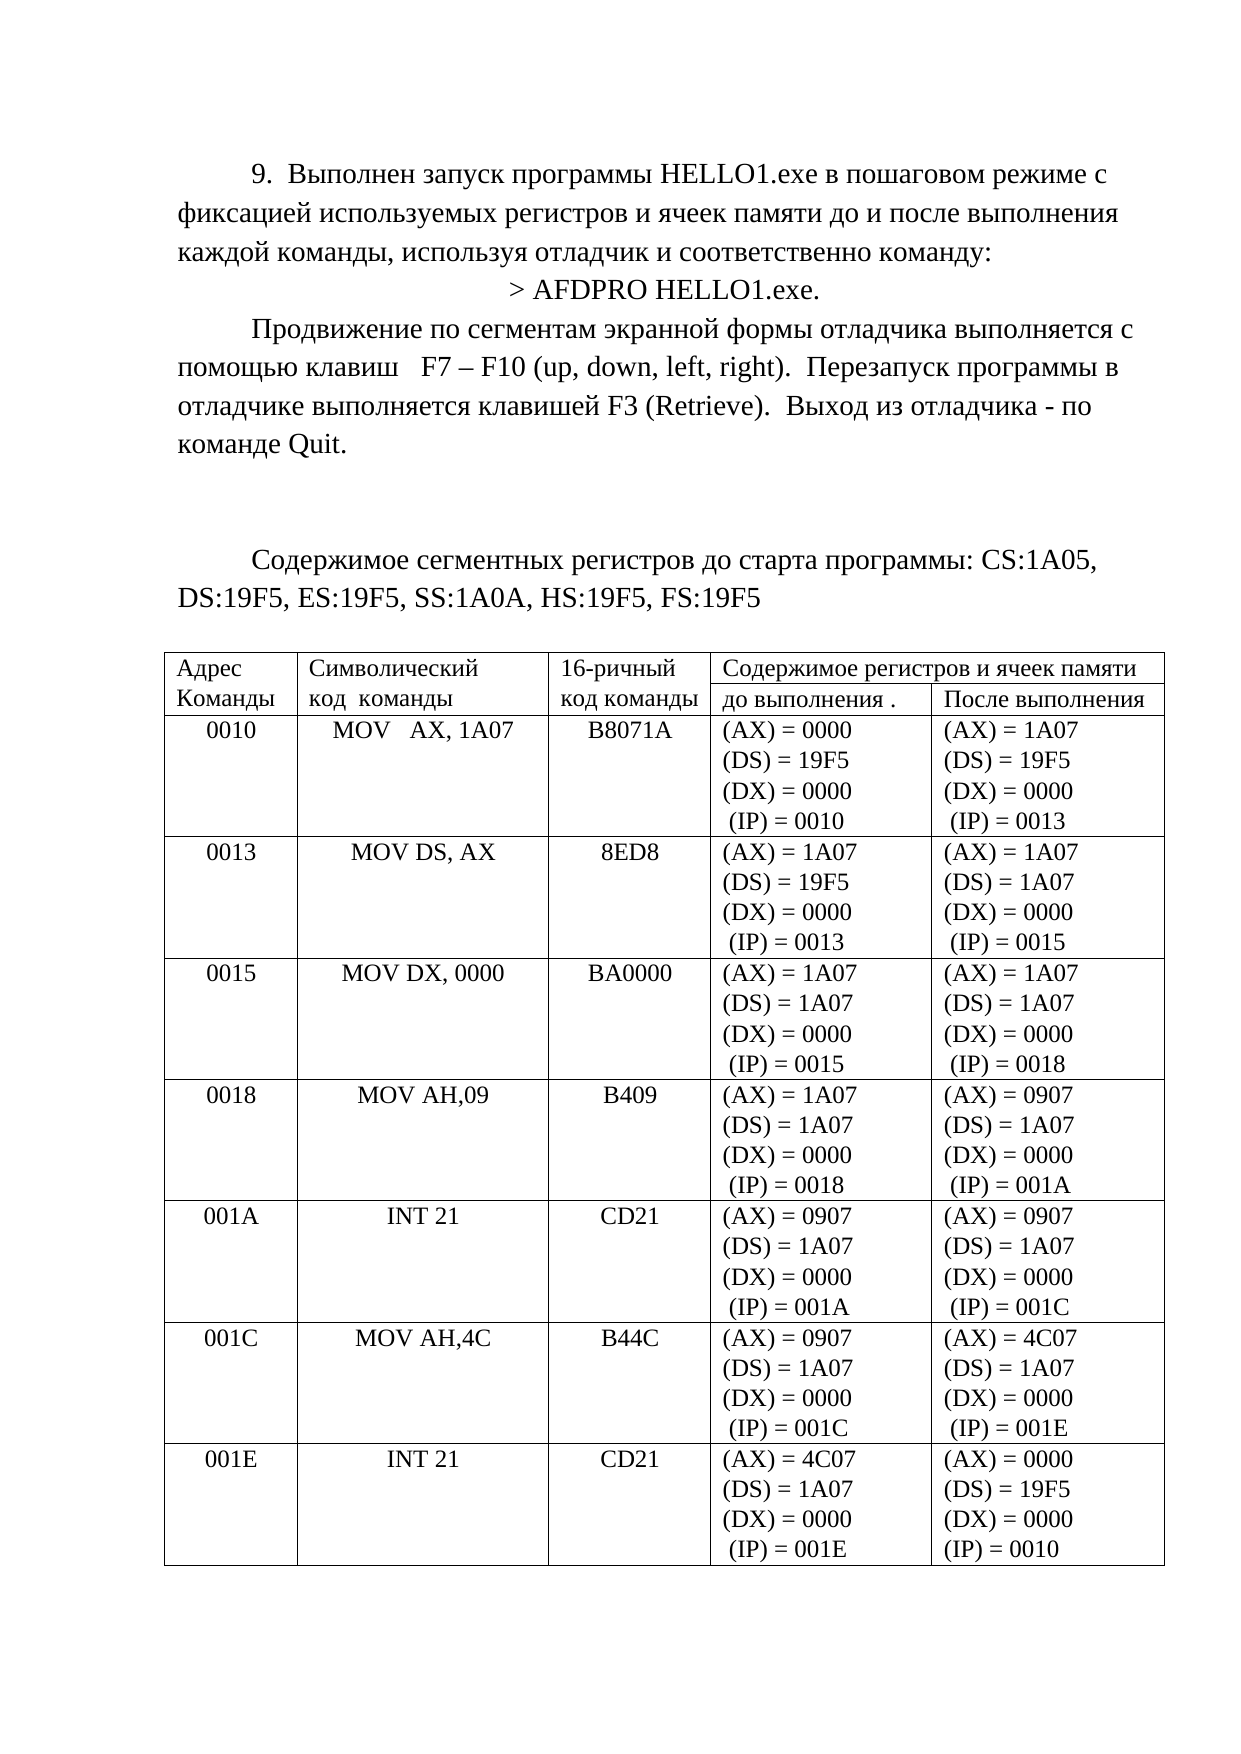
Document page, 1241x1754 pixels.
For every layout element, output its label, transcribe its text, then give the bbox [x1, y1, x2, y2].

table_header Адрес Команды [165, 653, 297, 714]
table_cell INT 21 [298, 1444, 548, 1565]
table_cell MOV AH,09 [298, 1080, 548, 1200]
table_cell MOV DX, 0000 [298, 959, 548, 1079]
table_cell BA0000 [549, 959, 710, 1079]
table_cell После выполнения [932, 684, 1164, 714]
table_cell до выполнения . [711, 684, 931, 714]
table_cell 0018 [165, 1080, 297, 1200]
table_cell (AX) = 1A07 (DS) = 1A07 (DX) = 0000 (IP) = 0018 [711, 1080, 931, 1200]
table_cell (AX) = 1A07 (DS) = 1A07 (DX) = 0000 (IP) = 0015 [932, 837, 1164, 957]
table_header 16-ричный код команды [549, 653, 710, 714]
table_cell 0013 [165, 837, 297, 957]
table_cell B8071A [549, 716, 710, 836]
table_cell B409 [549, 1080, 710, 1200]
table_cell MOV AX, 1A07 [298, 716, 548, 836]
text > AFDPRO HELLO1.exe. [177, 272, 1152, 306]
text Содержимое сегментных регистров до старта программы: CS:1A05, DS:19F5, ES:19F5, SS:1A0A, HS:19F5, FS:19F5 [177, 542, 1152, 614]
table_cell (AX) = 1A07 (DS) = 1A07 (DX) = 0000 (IP) = 0015 [711, 959, 931, 1079]
table_cell (AX) = 0000 (DS) = 19F5 (DX) = 0000 (IP) = 0010 [932, 1444, 1164, 1565]
table_cell MOV AH,4C [298, 1323, 548, 1443]
table_cell 001A [165, 1201, 297, 1322]
table_cell (AX) = 1A07 (DS) = 19F5 (DX) = 0000 (IP) = 0013 [711, 837, 931, 957]
table_cell (AX) = 1A07 (DS) = 1A07 (DX) = 0000 (IP) = 0018 [932, 959, 1164, 1079]
table_cell B44C [549, 1323, 710, 1443]
table_cell (AX) = 0907 (DS) = 1A07 (DX) = 0000 (IP) = 001A [932, 1080, 1164, 1200]
table_cell 001C [165, 1323, 297, 1443]
table_cell 0015 [165, 959, 297, 1079]
text Продвижение по сегментам экранной формы отладчика выполняется с помощью клавиш F7 – F10 (up, down, left, right). Перезапуск программы в отладчике выполняется клавишей F3 (Retrieve). Выход из отладчика - по команде Quit. [177, 311, 1152, 460]
table_header Символический код команды [298, 653, 548, 714]
table_cell (AX) = 0907 (DS) = 1A07 (DX) = 0000 (IP) = 001C [932, 1201, 1164, 1322]
table_cell CD21 [549, 1444, 710, 1565]
table_cell (AX) = 0907 (DS) = 1A07 (DX) = 0000 (IP) = 001A [711, 1201, 931, 1322]
table_cell CD21 [549, 1201, 710, 1322]
table_header Содержимое регистров и ячеек памяти [711, 653, 1164, 683]
table_cell (AX) = 0907 (DS) = 1A07 (DX) = 0000 (IP) = 001C [711, 1323, 931, 1443]
table_cell (AX) = 4C07 (DS) = 1A07 (DX) = 0000 (IP) = 001E [711, 1444, 931, 1565]
table_cell 001E [165, 1444, 297, 1565]
table_cell 8ED8 [549, 837, 710, 957]
table_cell INT 21 [298, 1201, 548, 1322]
table_cell (AX) = 0000 (DS) = 19F5 (DX) = 0000 (IP) = 0010 [711, 716, 931, 836]
table_cell 0010 [165, 716, 297, 836]
table_cell (AX) = 4C07 (DS) = 1A07 (DX) = 0000 (IP) = 001E [932, 1323, 1164, 1443]
text 9. Выполнен запуск программы HELLO1.exe в пошаговом режиме с фиксацией используемых регистров и ячеек памяти до и после выполнения каждой команды, используя отладчик и соответственно команду: [177, 157, 1152, 267]
table_cell (AX) = 1A07 (DS) = 19F5 (DX) = 0000 (IP) = 0013 [932, 716, 1164, 836]
table_cell MOV DS, AX [298, 837, 548, 957]
